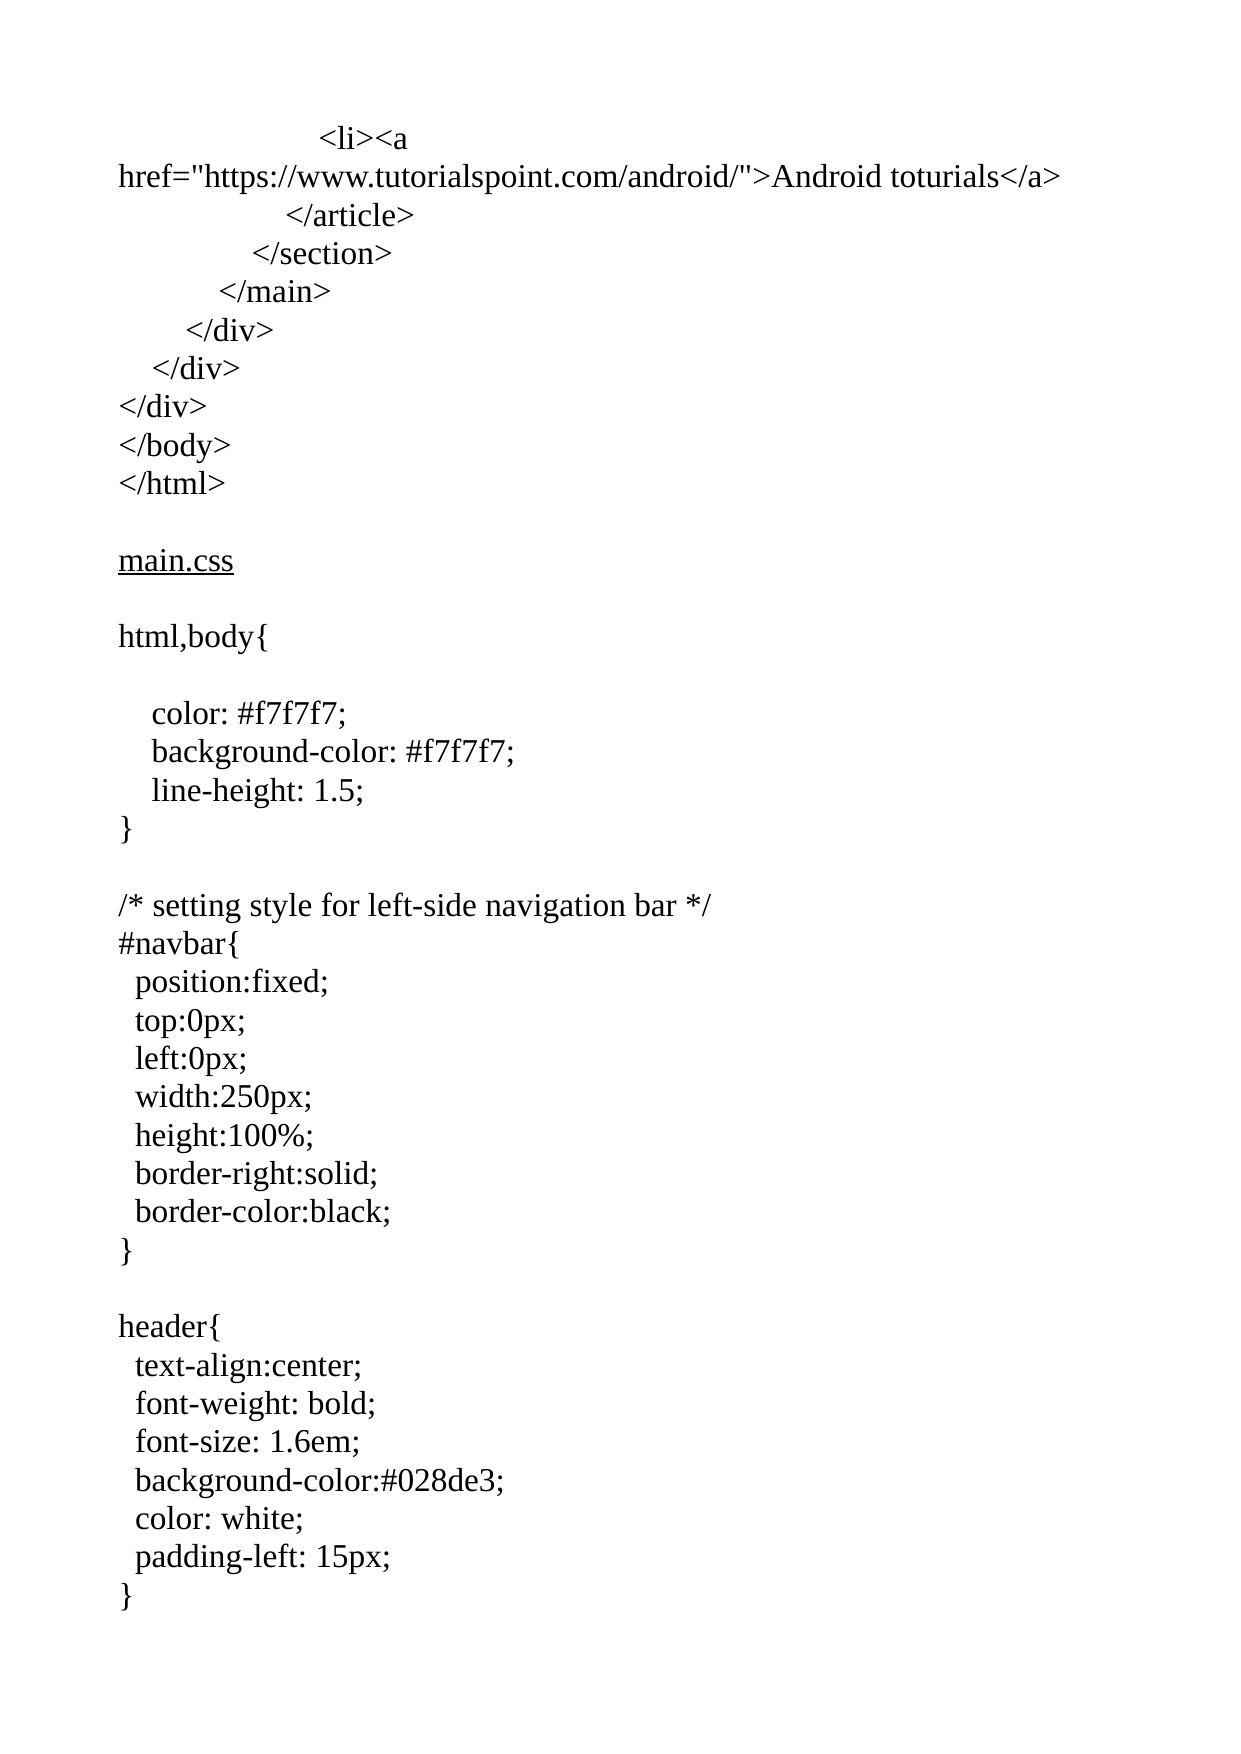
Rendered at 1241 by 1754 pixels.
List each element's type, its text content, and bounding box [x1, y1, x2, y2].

text <li><a href="https://www.tutorialspoint.com/android/">Android toturials</a> [118, 118, 1122, 195]
text } [118, 1230, 1122, 1268]
text </div> [118, 310, 1122, 348]
text } [118, 1575, 1122, 1613]
text font-weight: bold; [118, 1383, 1122, 1421]
text color: white; [118, 1498, 1122, 1536]
text </body> [118, 425, 1122, 463]
text line-height: 1.5; [118, 770, 1122, 808]
text background-color: #f7f7f7; [118, 731, 1122, 770]
text border-right:solid; [118, 1153, 1122, 1191]
text </div> [118, 386, 1122, 425]
text html,body{ [118, 616, 1122, 655]
text header{ [118, 1306, 1122, 1345]
text </html> [118, 463, 1122, 501]
text font-size: 1.6em; [118, 1421, 1122, 1460]
text background-color:#028de3; [118, 1460, 1122, 1498]
text </main> [118, 271, 1122, 310]
text </section> [118, 233, 1122, 271]
text } [118, 808, 1122, 846]
text padding-left: 15px; [118, 1536, 1122, 1575]
text position:fixed; [118, 961, 1122, 1000]
text color: #f7f7f7; [118, 693, 1122, 731]
text main.css [118, 540, 1122, 578]
text text-align:center; [118, 1345, 1122, 1383]
text border-color:black; [118, 1191, 1122, 1230]
text top:0px; [118, 1000, 1122, 1038]
text left:0px; [118, 1038, 1122, 1076]
text #navbar{ [118, 923, 1122, 961]
text </div> [118, 348, 1122, 386]
text width:250px; [118, 1076, 1122, 1115]
text height:100%; [118, 1115, 1122, 1153]
text /* setting style for left-side navigation bar */ [118, 885, 1122, 923]
text </article> [118, 195, 1122, 233]
